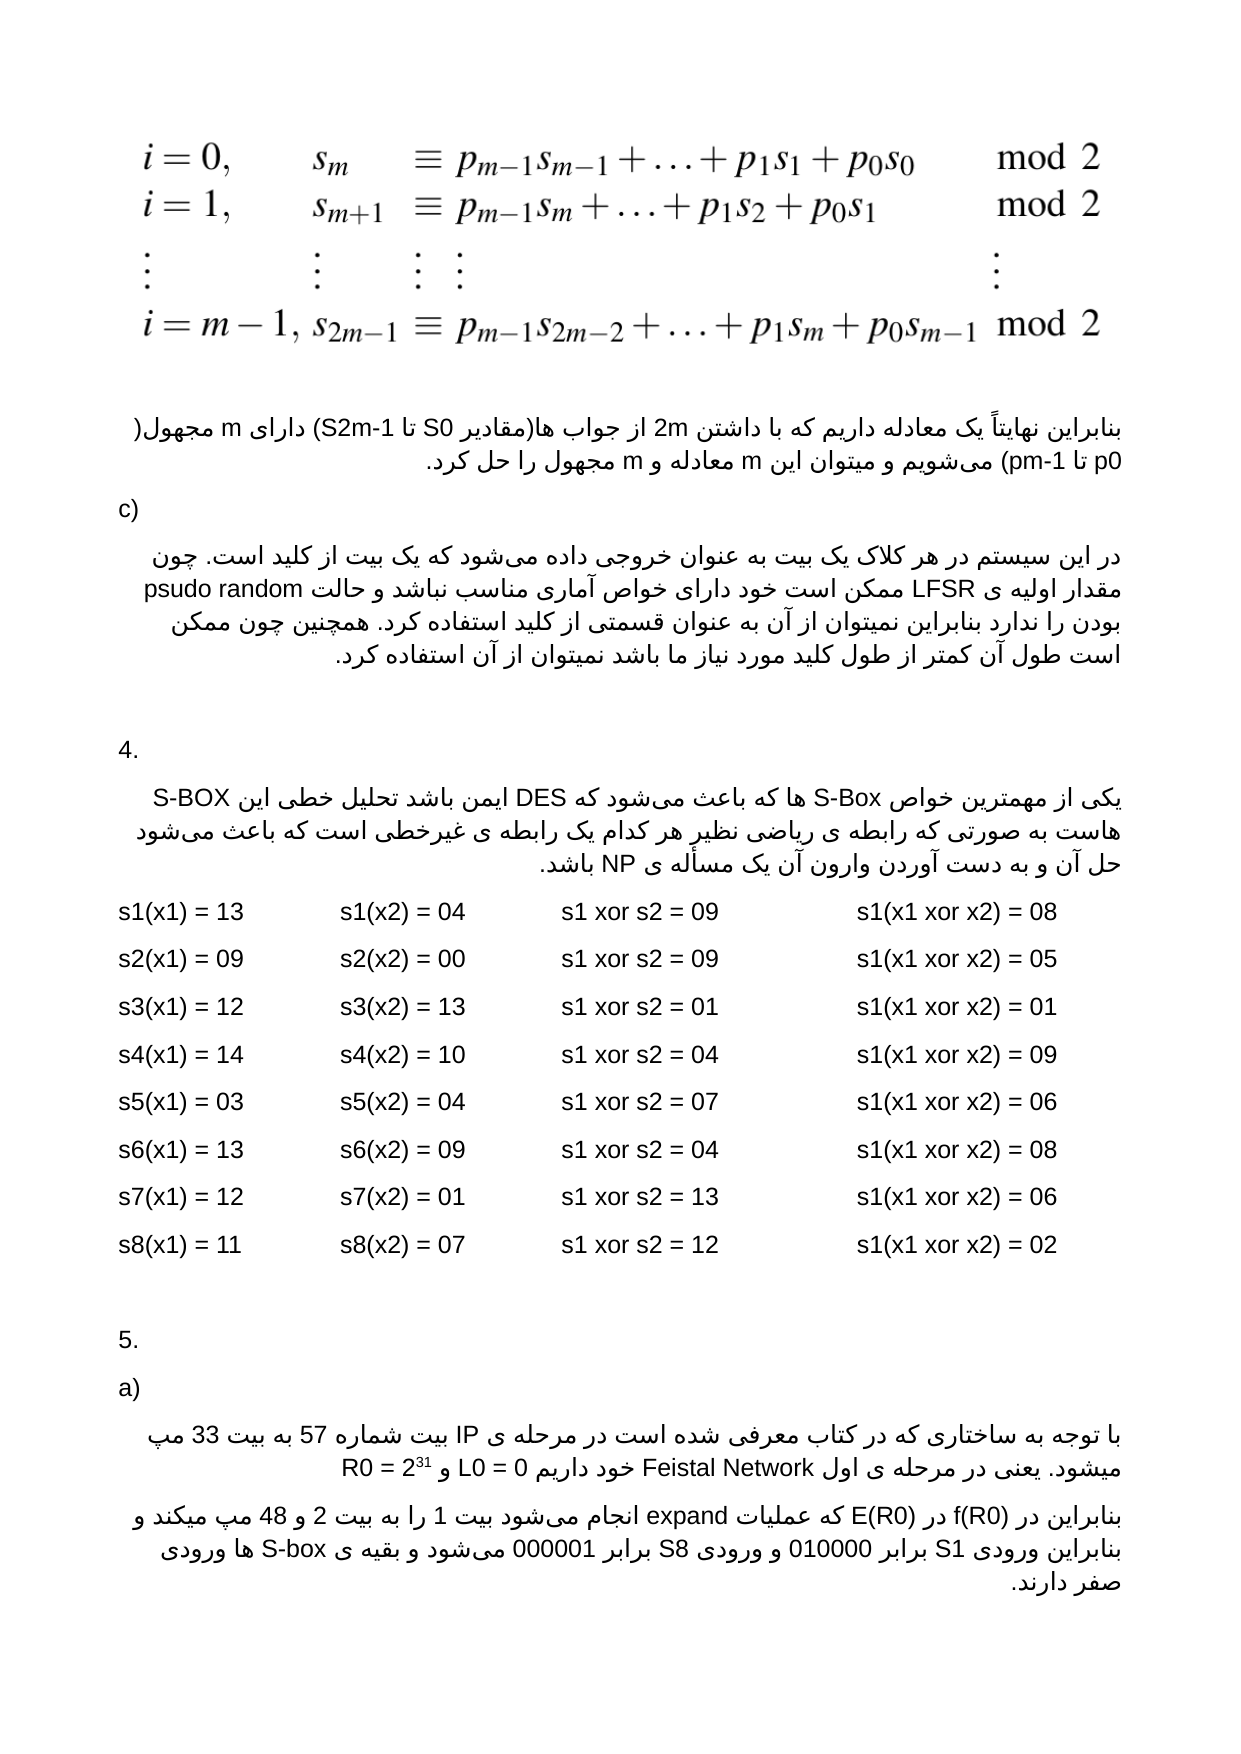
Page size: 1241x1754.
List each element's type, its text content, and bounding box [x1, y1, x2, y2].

text a) [118, 1373, 1122, 1402]
text s4(x1) = 14 s4(x2) = 10 s1 xor s2 = 04 s1(x1 xor x2) = 09 [118, 1039, 1122, 1068]
text بنابراین در f(R0) در E(R0) که عملیات expand انجام می‌شود بیت 1 را به بیت 2 و 48 مپ میکند و بنابراین ورودی S1 برابر 010000 و ورودی S8 برابر 000001 می‌شود و بقیه ی S-box ها ورودی صفر دارند. [118, 1501, 1122, 1596]
text c) [118, 494, 1122, 522]
text با توجه به ساختاری که در کتاب معرفی شده است در مرحله ی IP بیت شماره 57 به بیت 33 مپ میشود. یعنی در مرحله ی اول Feistal Network خود داریم L0 = 0 و R0 = 231 [118, 1420, 1122, 1482]
picture [118, 118, 1123, 362]
text در این سیستم در هر کلاک یک بیت به عنوان خروجی داده می‌شود که یک بیت از کلید است. چون مقدار اولیه ی LFSR ممکن است خود دارای خواص آماری مناسب نباشد و حالت psudo random بودن را ندارد بنابراین نمیتوان از آن به عنوان قسمتی از کلید استفاده کرد. همچنین چون ممکن است طول آن کمتر از طول کلید مورد نیاز ما باشد نمیتوان از آن استفاده کرد. [118, 541, 1122, 669]
text s7(x1) = 12 s7(x2) = 01 s1 xor s2 = 13 s1(x1 xor x2) = 06 [118, 1182, 1122, 1211]
text s8(x1) = 11 s8(x2) = 07 s1 xor s2 = 12 s1(x1 xor x2) = 02 [118, 1230, 1122, 1259]
text 4. [118, 736, 1122, 764]
text 5. [118, 1325, 1122, 1354]
text s2(x1) = 09 s2(x2) = 00 s1 xor s2 = 09 s1(x1 xor x2) = 05 [118, 944, 1122, 973]
text بنابراین نهایتاً یک معادله داریم که با داشتن 2m از جواب ها(مقادیر S0 تا S2m-1) دارای m مجهول(p0 تا pm-1) می‌شویم و میتوان این m معادله و m مجهول را حل کرد. [118, 413, 1122, 475]
text s3(x1) = 12 s3(x2) = 13 s1 xor s2 = 01 s1(x1 xor x2) = 01 [118, 992, 1122, 1021]
text s1(x1) = 13 s1(x2) = 04 s1 xor s2 = 09 s1(x1 xor x2) = 08 [118, 897, 1122, 926]
text یکی از مهمترین خواص S-Box ها که باعث می‌شود که DES ایمن باشد تحلیل خطی این S-BOX هاست به صورتی که رابطه ی ریاضی نظیر هر کدام یک رابطه ی غیرخطی است که باعث می‌شود حل آن و به دست آوردن وارون آن یک مسأله ی NP باشد. [118, 783, 1122, 878]
text s5(x1) = 03 s5(x2) = 04 s1 xor s2 = 07 s1(x1 xor x2) = 06 [118, 1087, 1122, 1116]
text s6(x1) = 13 s6(x2) = 09 s1 xor s2 = 04 s1(x1 xor x2) = 08 [118, 1135, 1122, 1163]
